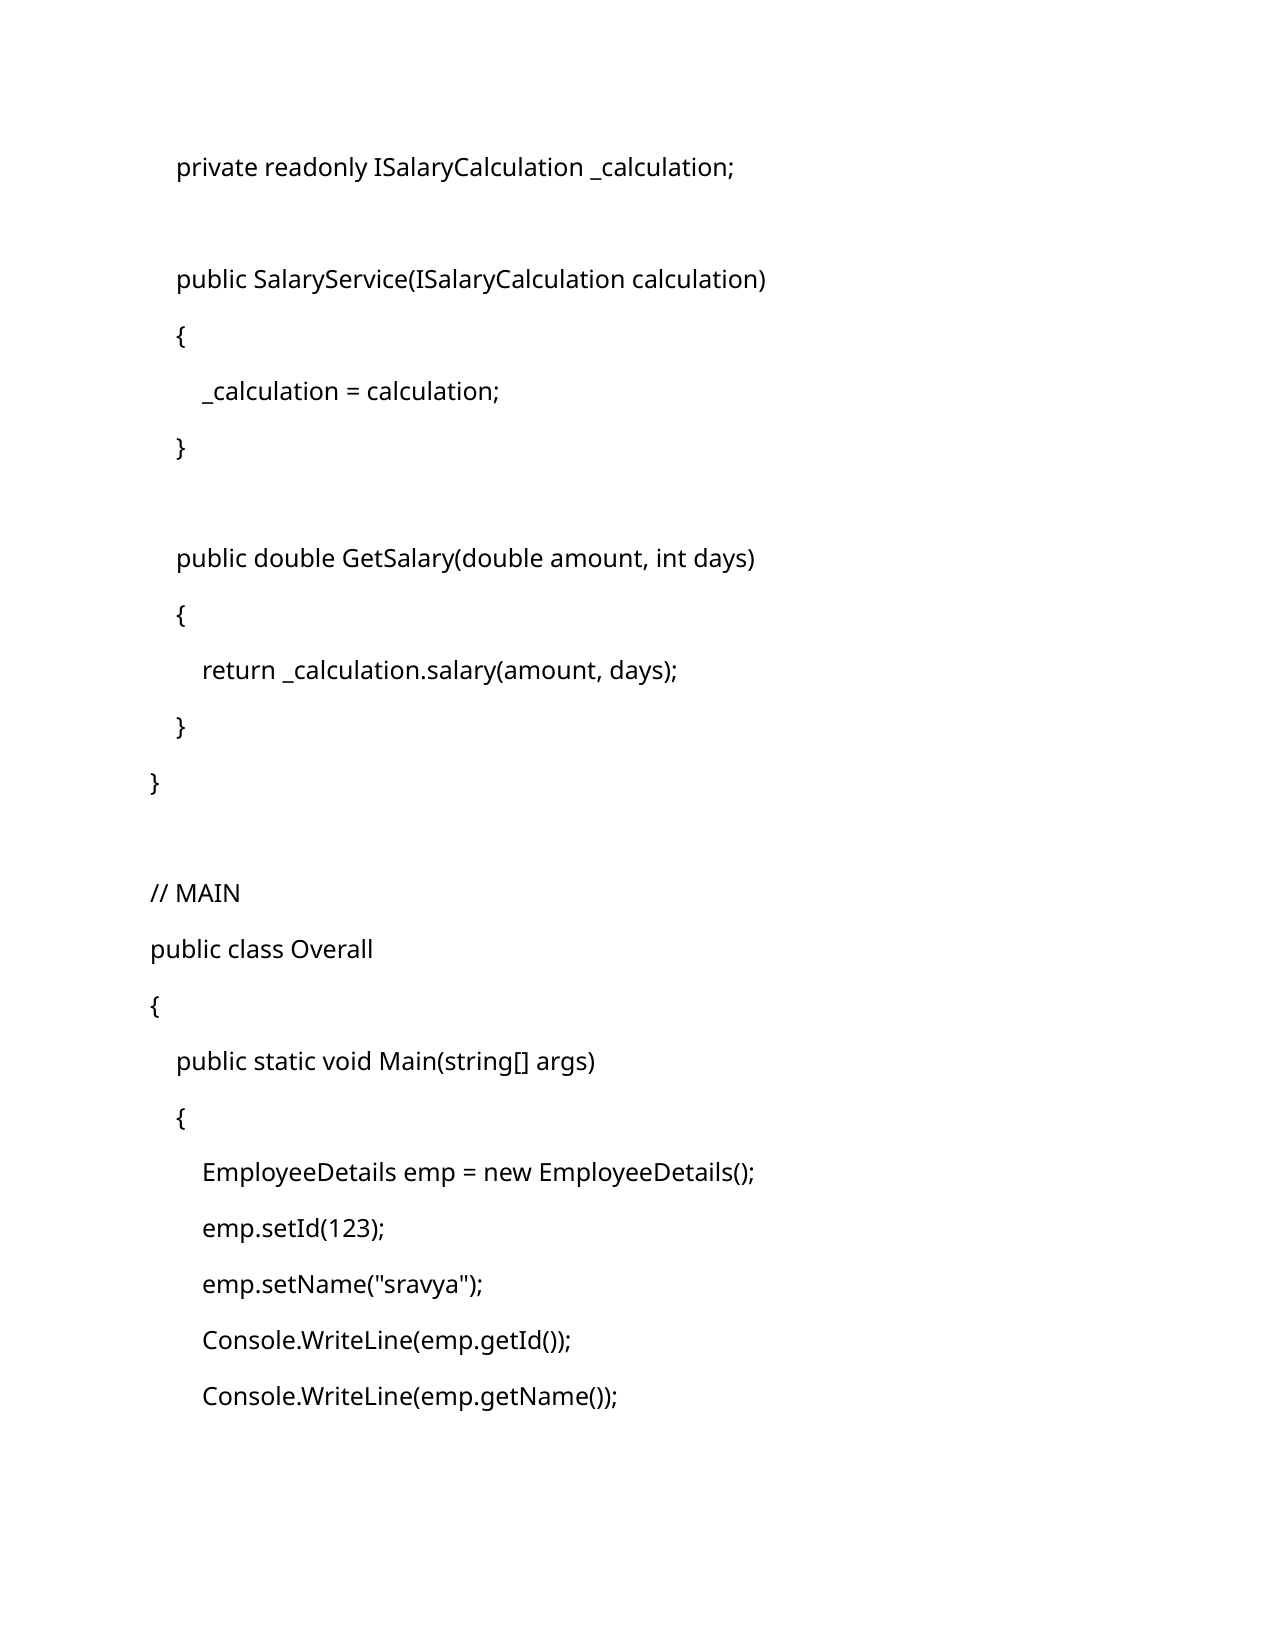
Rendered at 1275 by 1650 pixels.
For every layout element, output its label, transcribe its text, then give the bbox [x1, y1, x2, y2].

text { [150, 597, 1125, 631]
text emp.setName("sravya"); [150, 1267, 1125, 1301]
text _calculation = calculation; [150, 373, 1125, 407]
text } [150, 708, 1125, 742]
text { [150, 1099, 1125, 1133]
text return _calculation.salary(amount, days); [150, 652, 1125, 687]
text } [150, 764, 1125, 798]
text } [150, 429, 1125, 463]
text public SalaryService(ISalaryCalculation calculation) [150, 262, 1125, 296]
text Console.WriteLine(emp.getId()); [150, 1322, 1125, 1357]
text // MAIN [150, 876, 1125, 910]
text private readonly ISalaryCalculation _calculation; [150, 150, 1125, 184]
text EmployeeDetails emp = new EmployeeDetails(); [150, 1155, 1125, 1189]
text Console.WriteLine(emp.getName()); [150, 1378, 1125, 1412]
text public class Overall [150, 932, 1125, 966]
text { [150, 317, 1125, 352]
text emp.setId(123); [150, 1211, 1125, 1245]
text public double GetSalary(double amount, int days) [150, 541, 1125, 575]
text public static void Main(string[] args) [150, 1043, 1125, 1077]
text { [150, 987, 1125, 1022]
